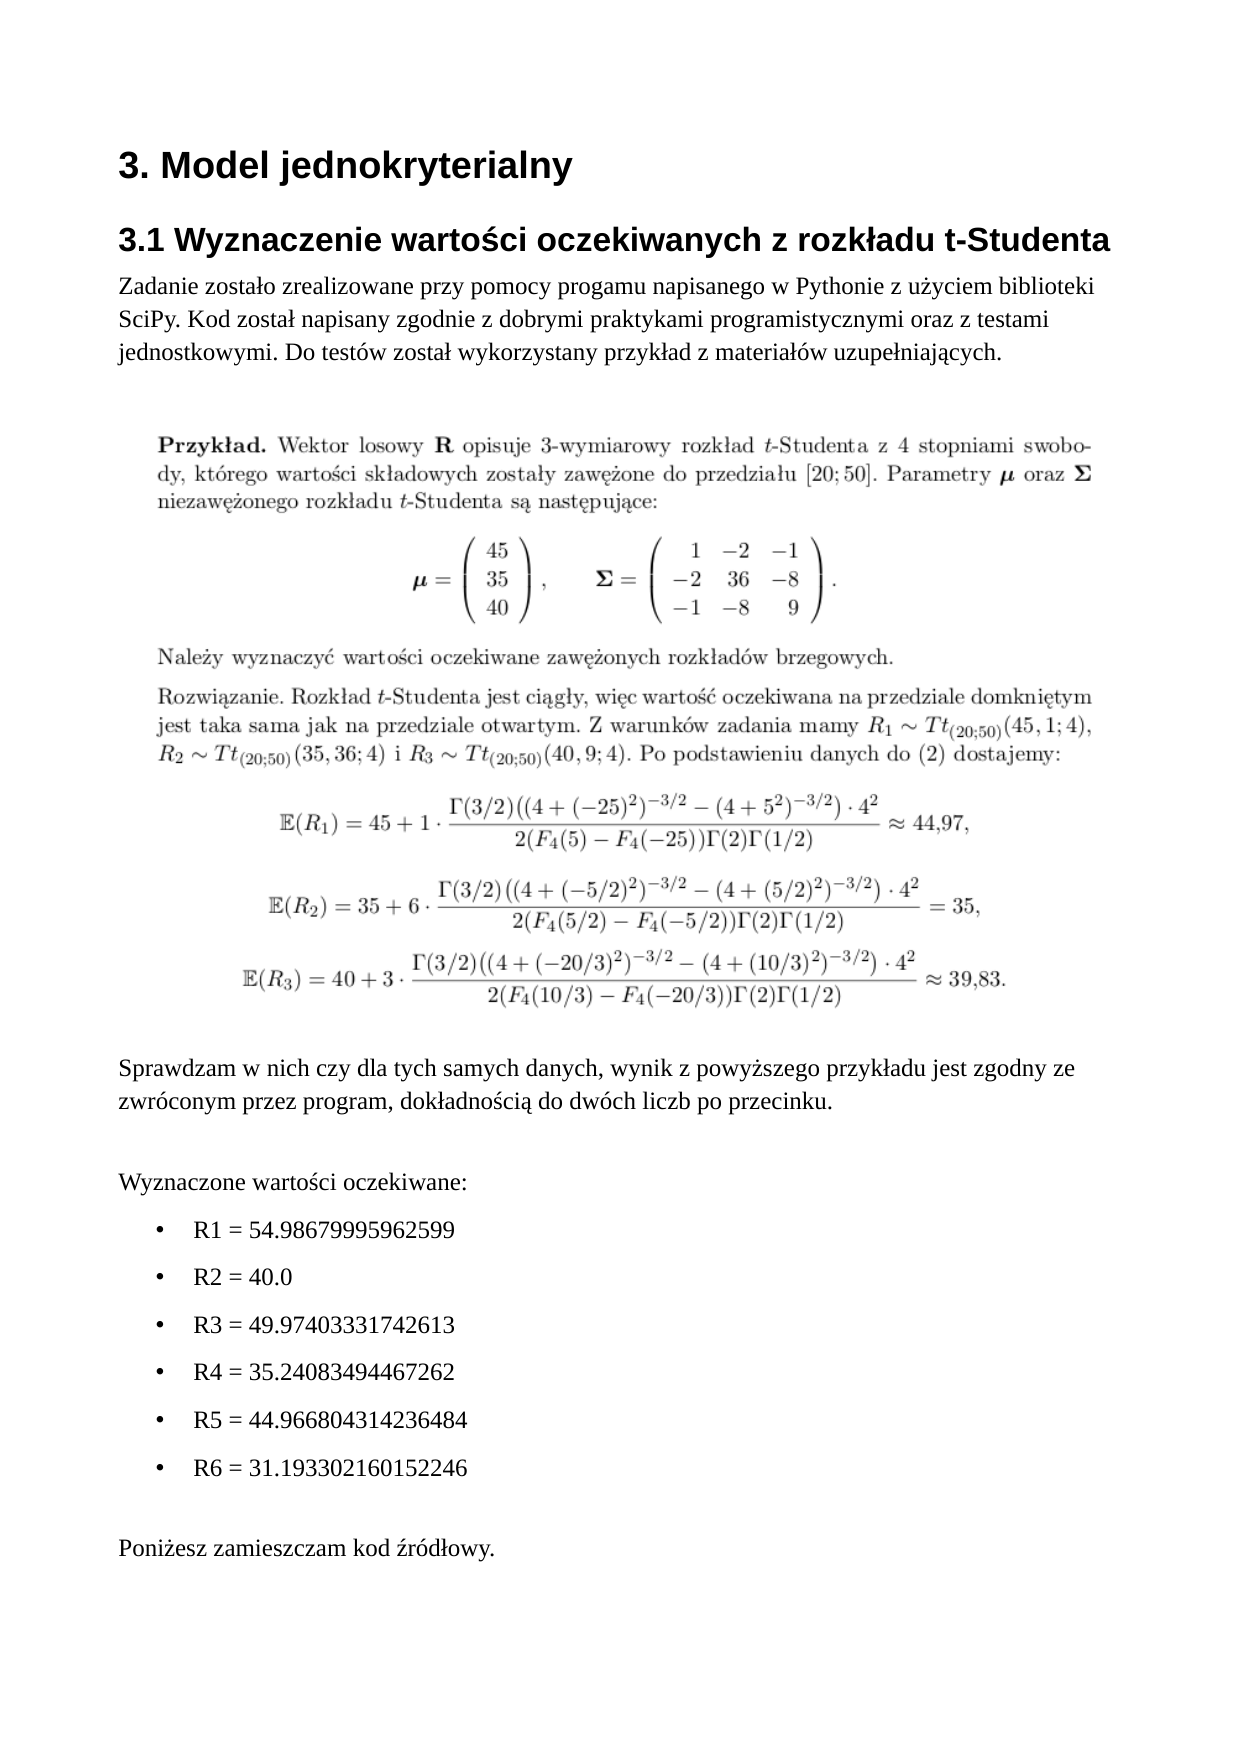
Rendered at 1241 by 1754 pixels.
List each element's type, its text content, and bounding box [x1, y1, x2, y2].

list R5 = 44.966804314236484 [156, 1405, 1122, 1434]
text Zadanie zostało zrealizowane przy pomocy progamu napisanego w Pythonie z użyciem biblioteki SciPy. Kod został napisany zgodnie z dobrymi praktykami programistycznymi oraz z testami jednostkowymi. Do testów został wykorzystany przykład z materiałów uzupełniających. [118, 271, 1122, 366]
text Poniżesz zamieszczam kod źródłowy. [118, 1500, 1122, 1562]
list R3 = 49.97403331742613 [156, 1310, 1122, 1339]
text Wyznaczone wartości oczekiwane: [118, 1167, 1122, 1196]
subtitle 3. Model jednokryterialny [118, 143, 1122, 187]
subtitle 3.1 Wyznaczenie wartości oczekiwanych z rozkładu t-Studenta [118, 220, 1122, 259]
list R4 = 35.24083494467262 [156, 1357, 1122, 1386]
list R6 = 31.193302160152246 [156, 1453, 1122, 1481]
text Sprawdzam w nich czy dla tych samych danych, wynik z powyższego przykładu jest zgodny ze zwróconym przez program, dokładnością do dwóch liczb po przecinku. [118, 1017, 1122, 1148]
picture [118, 424, 1123, 1017]
list R1 = 54.98679995962599 [156, 1215, 1122, 1243]
list R2 = 40.0 [156, 1262, 1122, 1291]
